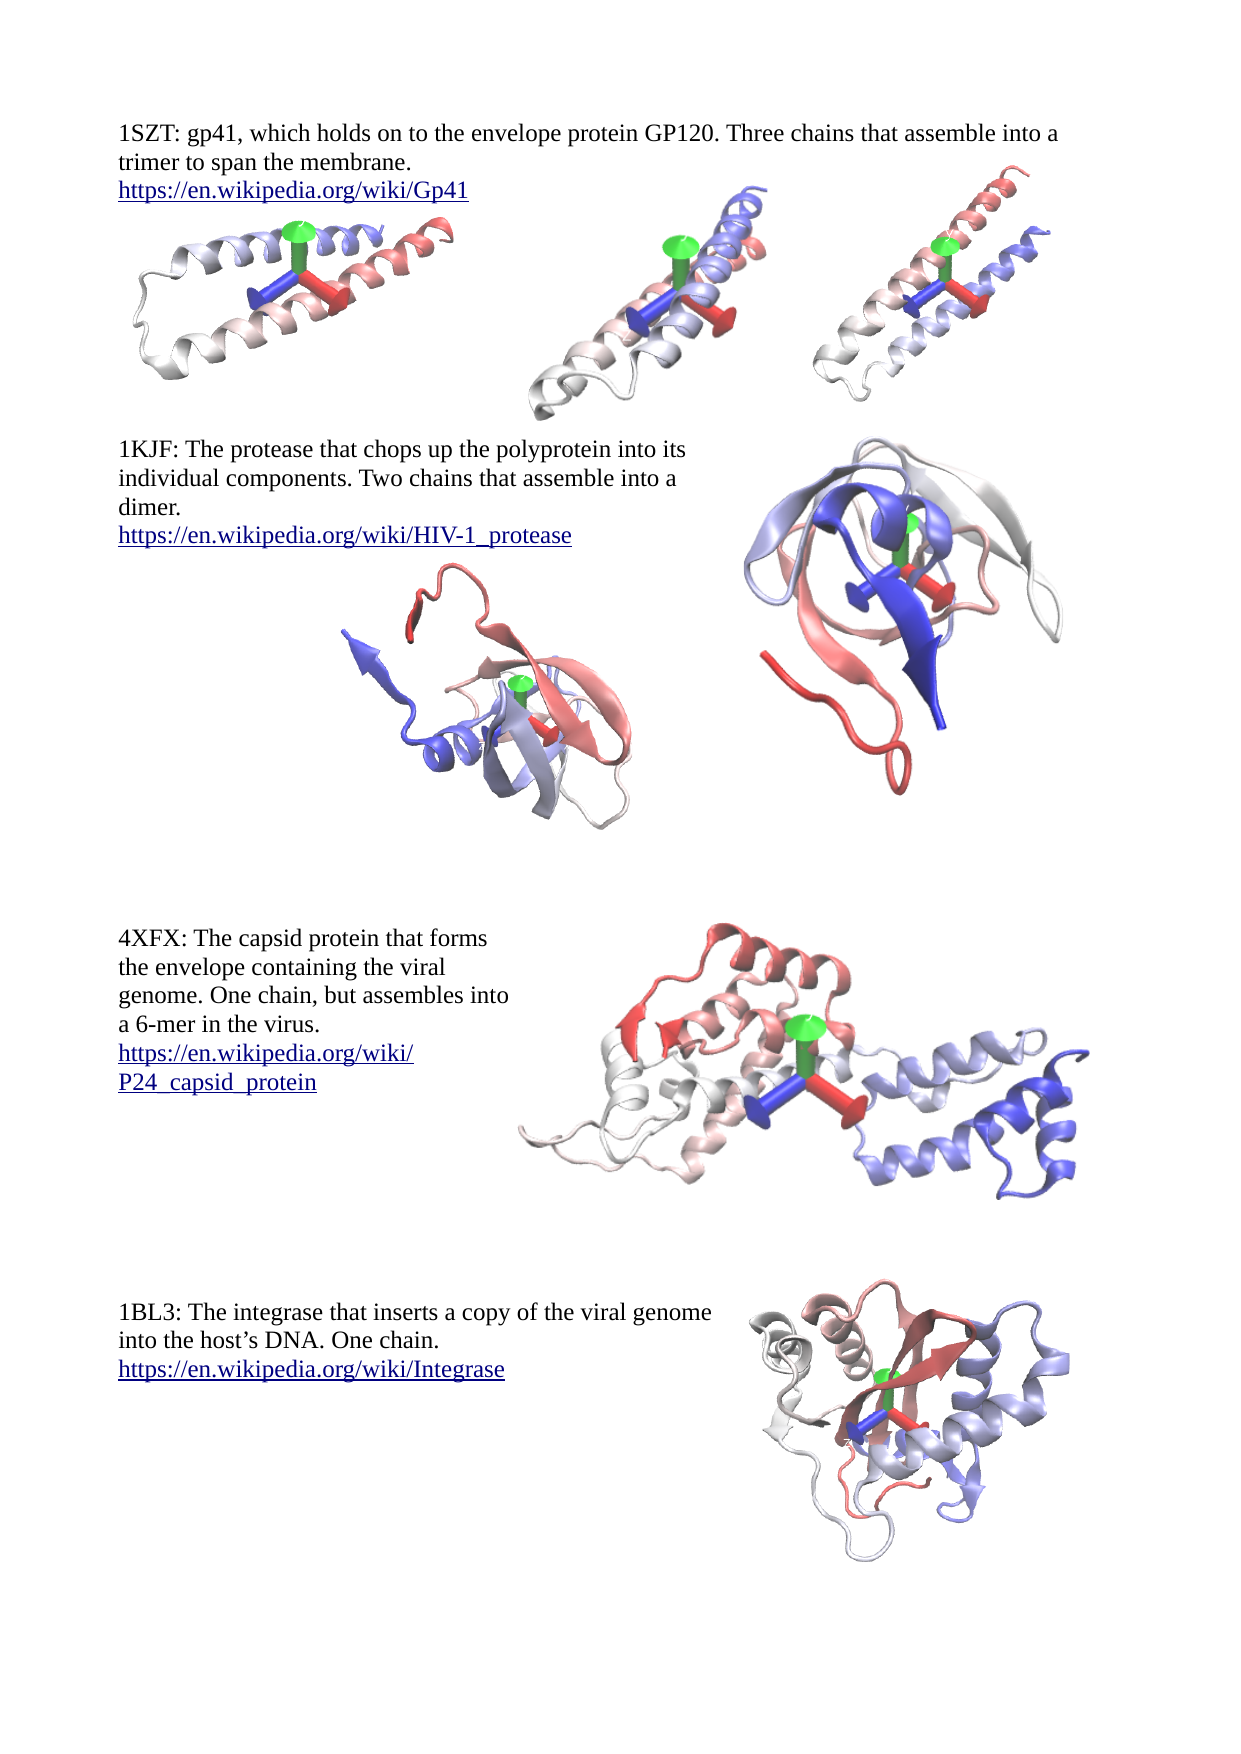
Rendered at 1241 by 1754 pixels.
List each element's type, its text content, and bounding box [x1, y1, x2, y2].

text https://en.wikipedia.org/wiki/P24_capsid_protein [118, 1038, 517, 1096]
picture [517, 922, 1090, 1200]
text [1064, 521, 1122, 549]
picture [743, 436, 1064, 796]
picture [528, 185, 768, 421]
text 4XFX: The capsid protein that forms the envelope containing the viral genome. One chain, but assembles into a 6-mer in the virus. [118, 923, 517, 1038]
text [1090, 1038, 1122, 1096]
text https://en.wikipedia.org/wiki/Integrase [118, 1354, 748, 1383]
text https://en.wikipedia.org/wiki/Gp41 [118, 176, 812, 204]
text [1070, 1354, 1122, 1383]
picture [340, 562, 633, 830]
picture [748, 1278, 1070, 1562]
picture [812, 165, 1051, 402]
picture [132, 217, 454, 380]
text 1KJF: The protease that chops up the polyprotein into its individual components. Two chains that assemble into a dimer. [118, 434, 1122, 521]
text https://en.wikipedia.org/wiki/HIV-1_protease [118, 521, 743, 549]
text [1070, 1297, 1122, 1354]
text 1SZT: gp41, which holds on to the envelope protein GP120. Three chains that assemble into a trimer to span the membrane. [118, 118, 1122, 176]
text [1051, 176, 1122, 204]
text [1090, 923, 1122, 1038]
text 1BL3: The integrase that inserts a copy of the viral genome into the host’s DNA. One chain. [118, 1297, 748, 1354]
